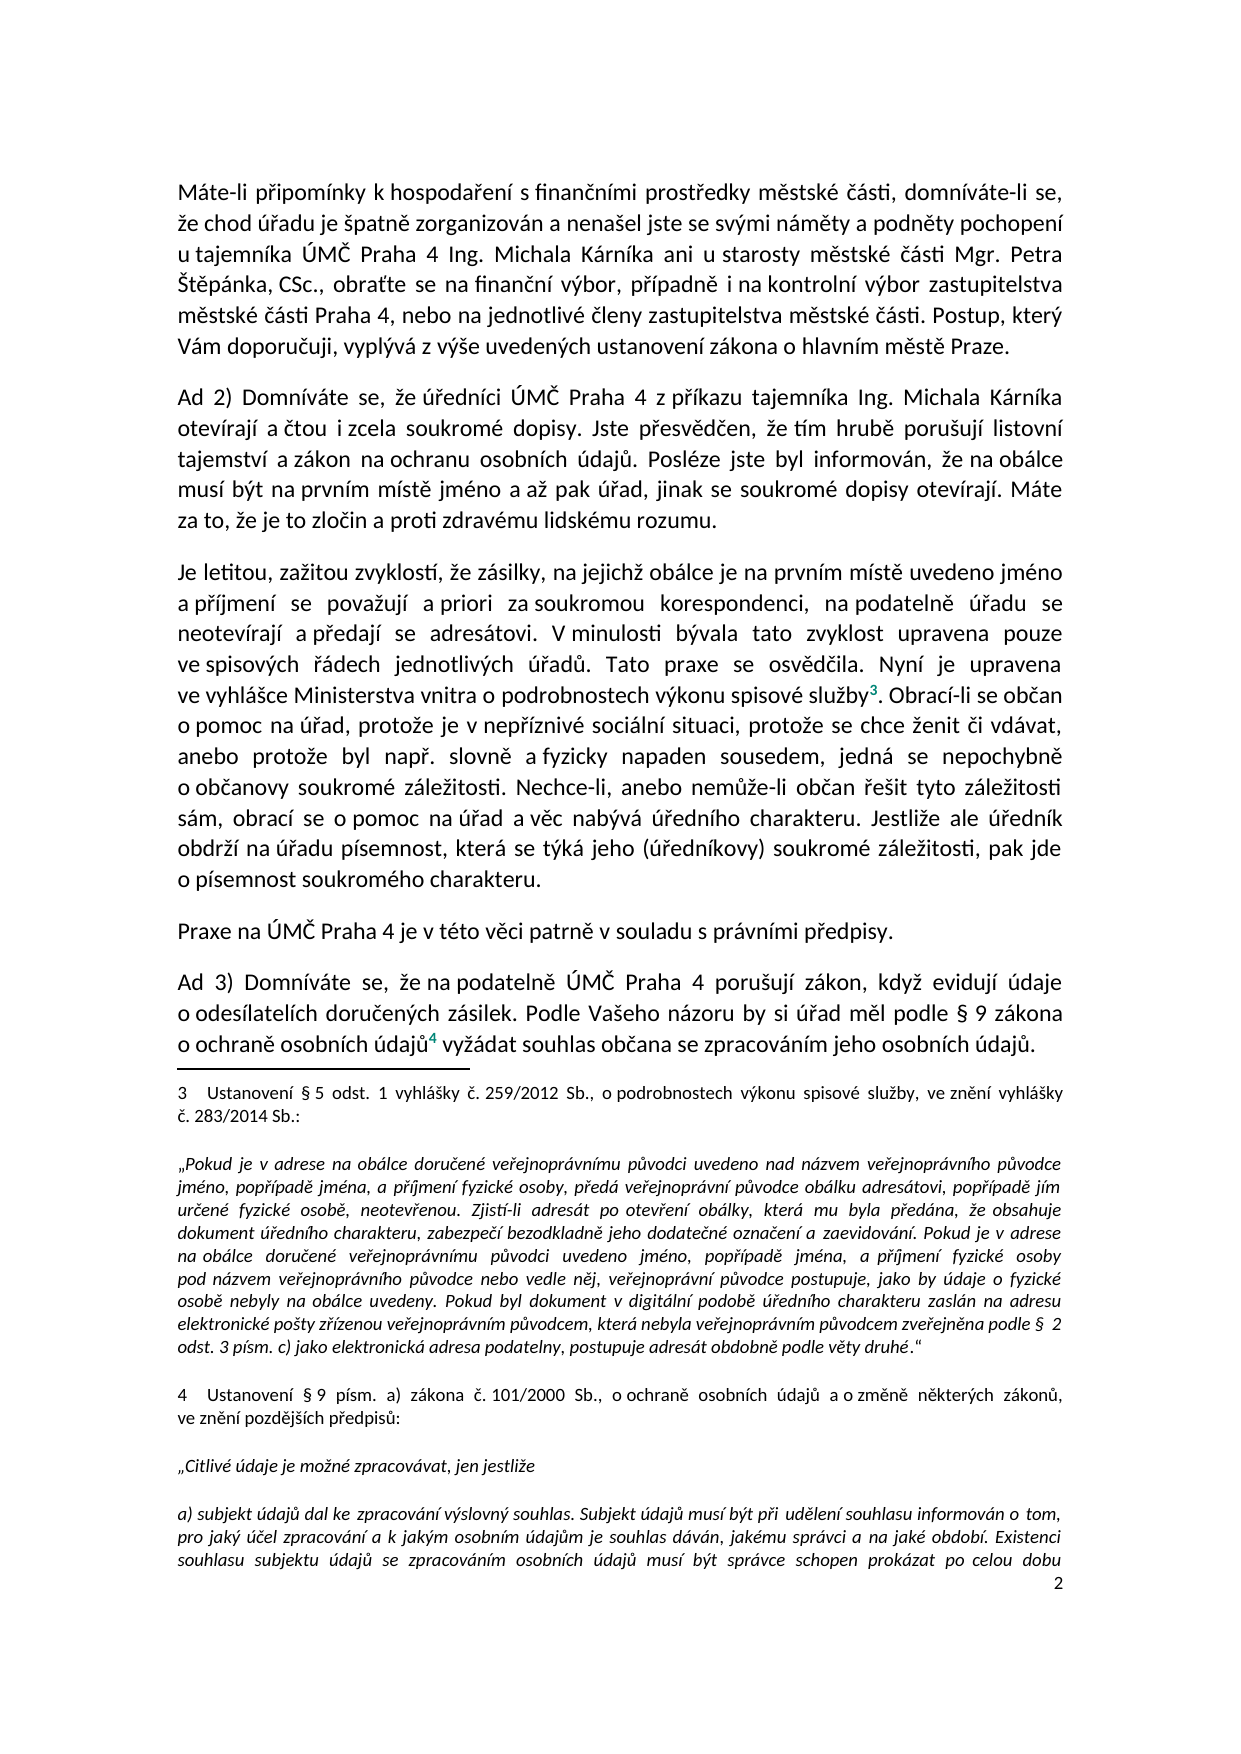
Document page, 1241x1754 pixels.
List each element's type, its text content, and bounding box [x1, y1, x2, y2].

text Ad 3) Domníváte se, že na podatelně ÚMČ Praha 4 porušují zákon, když evidují údaje o odesílatelích doručených zásilek. Podle Vašeho názoru by si úřad měl podle § 9 zákona o ochraně osobních údajů vyžádat souhlas občana se zpracováním jeho osobních údajů. [177, 967, 1063, 1058]
text „Pokud je v adrese na obálce doručené veřejnoprávnímu původci uvedeno nad názvem veřejnoprávního původce jméno, popřípadě jména, a příjmení fyzické osoby, předá veřejnoprávní původce obálku adresátovi, popřípadě jím určené fyzické osobě, neotevřenou. Zjistí-li adresát po otevření obálky, která mu byla předána, že obsahuje dokument úředního charakteru, zabezpečí bezodkladně jeho dodatečné označení a zaevidování. Pokud je v adrese na obálce doručené veřejnoprávnímu původci uvedeno jméno, popřípadě jména, a příjmení fyzické osoby pod názvem veřejnoprávního původce nebo vedle něj, veřejnoprávní původce postupuje, jako by údaje o fyzické osobě nebyly na obálce uvedeny. Pokud byl dokument v digitální podobě úředního charakteru zaslán na adresu elektronické pošty zřízenou veřejnoprávním původcem, která nebyla veřejnoprávním původcem zveřejněna podle § 2 odst. 3 písm. c) jako elektronická adresa podatelny, postupuje adresát obdobně podle věty druhé.“ [177, 1152, 1063, 1358]
text „Citlivé údaje je možné zpracovávat, jen jestliže [177, 1454, 1063, 1477]
text Ustanovení § 9 písm. a) zákona č. 101/2000 Sb., o ochraně osobních údajů a o změně některých zákonů, ve znění pozdějších předpisů: [177, 1383, 1063, 1429]
text Je letitou, zažitou zvyklostí, že zásilky, na jejichž obálce je na prvním místě uvedeno jméno a příjmení se považují a priori za soukromou korespondenci, na podatelně úřadu se neotevírají a předají se adresátovi. V minulosti bývala tato zvyklost upravena pouze ve spisových řádech jednotlivých úřadů. Tato praxe se osvědčila. Nyní je upravena ve vyhlášce Ministerstva vnitra o podrobnostech výkonu spisové služby. Obrací-li se občan o pomoc na úřad, protože je v nepříznivé sociální situaci, protože se chce ženit či vdávat, anebo protože byl např. slovně a fyzicky napaden sousedem, jedná se nepochybně o občanovy soukromé záležitosti. Nechce-li, anebo nemůže-li občan řešit tyto záležitosti sám, obrací se o pomoc na úřad a věc nabývá úředního charakteru. Jestliže ale úředník obdrží na úřadu písemnost, která se týká jeho (úředníkovy) soukromé záležitosti, pak jde o písemnost soukromého charakteru. [177, 557, 1063, 893]
text Ad 2) Domníváte se, že úředníci ÚMČ Praha 4 z příkazu tajemníka Ing. Michala Kárníka otevírají a čtou i zcela soukromé dopisy. Jste přesvědčen, že tím hrubě porušují listovní tajemství a zákon na ochranu osobních údajů. Posléze jste byl informován, že na obálce musí být na prvním místě jméno a až pak úřad, jinak se soukromé dopisy otevírají. Máte za to, že je to zločin a proti zdravému lidskému rozumu. [177, 382, 1063, 534]
text a) subjekt údajů dal ke zpracování výslovný souhlas. Subjekt údajů musí být při udělení souhlasu informován o tom, pro jaký účel zpracování a k jakým osobním údajům je souhlas dáván, jakému správci a na jaké období. Existenci souhlasu subjektu údajů se zpracováním osobních údajů musí být správce schopen prokázat po celou dobu [177, 1502, 1063, 1571]
text Praxe na ÚMČ Praha 4 je v této věci patrně v souladu s právními předpisy. [177, 916, 1063, 945]
text Ustanovení § 5 odst. 1 vyhlášky č. 259/2012 Sb., o podrobnostech výkonu spisové služby, ve znění vyhlášky č. 283/2014 Sb.: [177, 1081, 1063, 1127]
text Máte-li připomínky k hospodaření s finančními prostředky městské části, domníváte-li se, že chod úřadu je špatně zorganizován a nenašel jste se svými náměty a podněty pochopení u tajemníka ÚMČ Praha 4 Ing. Michala Kárníka ani u starosty městské části Mgr. Petra Štěpánka, CSc., obraťte se na finanční výbor, případně i na kontrolní výbor zastupitelstva městské části Praha 4, nebo na jednotlivé členy zastupitelstva městské části. Postup, který Vám doporučuji, vyplývá z výše uvedených ustanovení zákona o hlavním městě Praze. [177, 177, 1063, 360]
